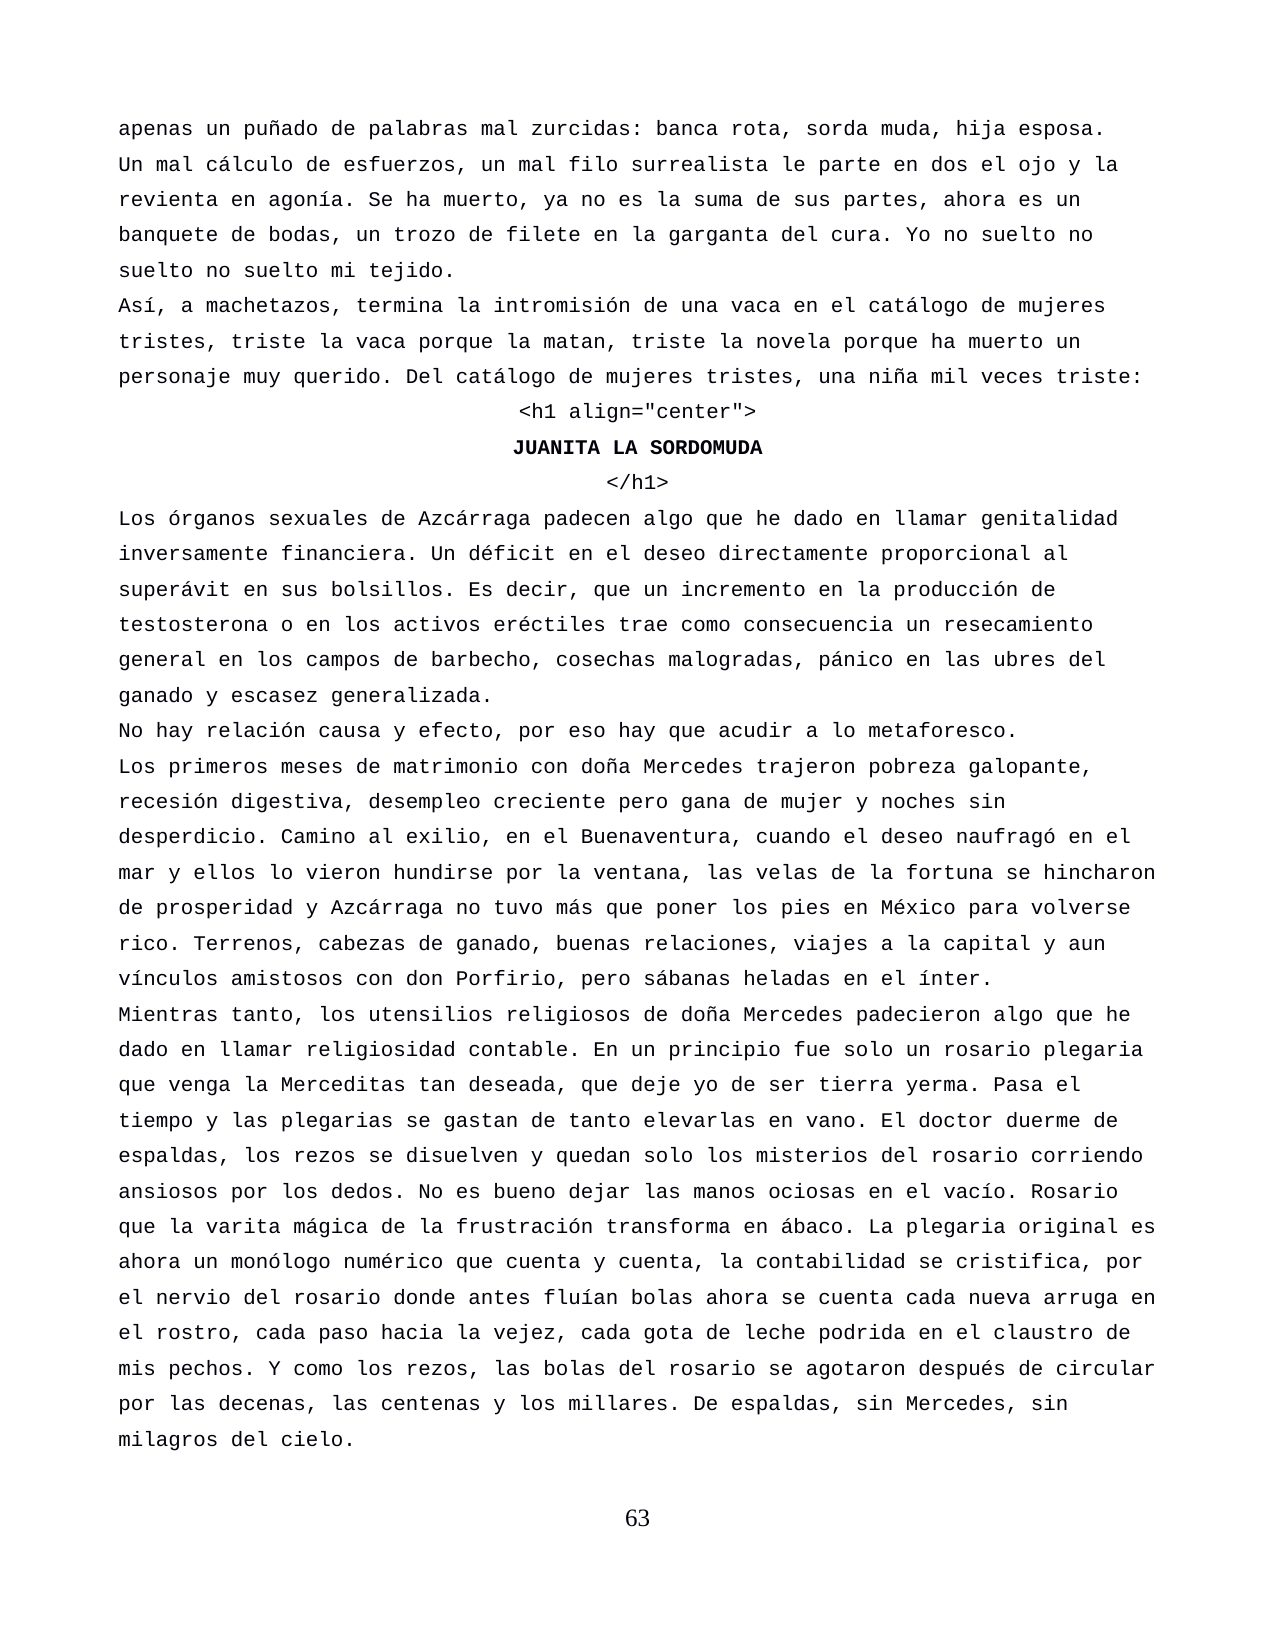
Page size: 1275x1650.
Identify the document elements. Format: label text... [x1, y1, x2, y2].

text JUANITA LA SORDOMUDA [118, 437, 1157, 461]
text </h1> [118, 472, 1157, 496]
text <h1 align="center"> [118, 401, 1157, 425]
text Los primeros meses de matrimonio con doña Mercedes trajeron pobreza galopante, recesión digestiva, desempleo creciente pero gana de mujer y noches sin desperdicio. Camino al exilio, en el Buenaventura, cuando el deseo naufragó en el mar y ellos lo vieron hundirse por la ventana, las velas de la fortuna se hincharon de prosperidad y Azcárraga no tuvo más que poner los pies en México para volverse rico. Terrenos, cabezas de ganado, buenas relaciones, viajes a la capital y aun vínculos amistosos con don Porfirio, pero sábanas heladas en el ínter. [118, 756, 1157, 992]
text No hay relación causa y efecto, por eso hay que acudir a lo metaforesco. [118, 720, 1157, 744]
text Así, a machetazos, termina la intromisión de una vaca en el catálogo de mujeres tristes, triste la vaca porque la matan, triste la novela porque ha muerto un personaje muy querido. Del catálogo de mujeres tristes, una niña mil veces triste: [118, 295, 1157, 390]
text Un mal cálculo de esfuerzos, un mal filo surrealista le parte en dos el ojo y la revienta en agonía. Se ha muerto, ya no es la suma de sus partes, ahora es un banquete de bodas, un trozo de filete en la garganta del cura. Yo no suelto no suelto no suelto mi tejido. [118, 153, 1157, 283]
text Los órganos sexuales de Azcárraga padecen algo que he dado en llamar genitalidad inversamente financiera. Un déficit en el deseo directamente proporcional al superávit en sus bolsillos. Es decir, que un incremento en la producción de testosterona o en los activos eréctiles trae como consecuencia un resecamiento general en los campos de barbecho, cosechas malogradas, pánico en las ubres del ganado y escasez generalizada. [118, 508, 1157, 708]
text Mientras tanto, los utensilios religiosos de doña Mercedes padecieron algo que he dado en llamar religiosidad contable. En un principio fue solo un rosario plegaria que venga la Merceditas tan deseada, que deje yo de ser tierra yerma. Pasa el tiempo y las plegarias se gastan de tanto elevarlas en vano. El doctor duerme de espaldas, los rezos se disuelven y quedan solo los misterios del rosario corriendo ansiosos por los dedos. No es bueno dejar las manos ociosas en el vacío. Rosario que la varita mágica de la frustración transforma en ábaco. La plegaria original es ahora un monólogo numérico que cuenta y cuenta, la contabilidad se cristifica, por el nervio del rosario donde antes fluían bolas ahora se cuenta cada nueva arruga en el rostro, cada paso hacia la vejez, cada gota de leche podrida en el claustro de mis pechos. Y como los rezos, las bolas del rosario se agotaron después de circular por las decenas, las centenas y los millares. De espaldas, sin Mercedes, sin milagros del cielo. [118, 1003, 1157, 1452]
text apenas un puñado de palabras mal zurcidas: banca rota, sorda muda, hija esposa. [118, 118, 1157, 142]
